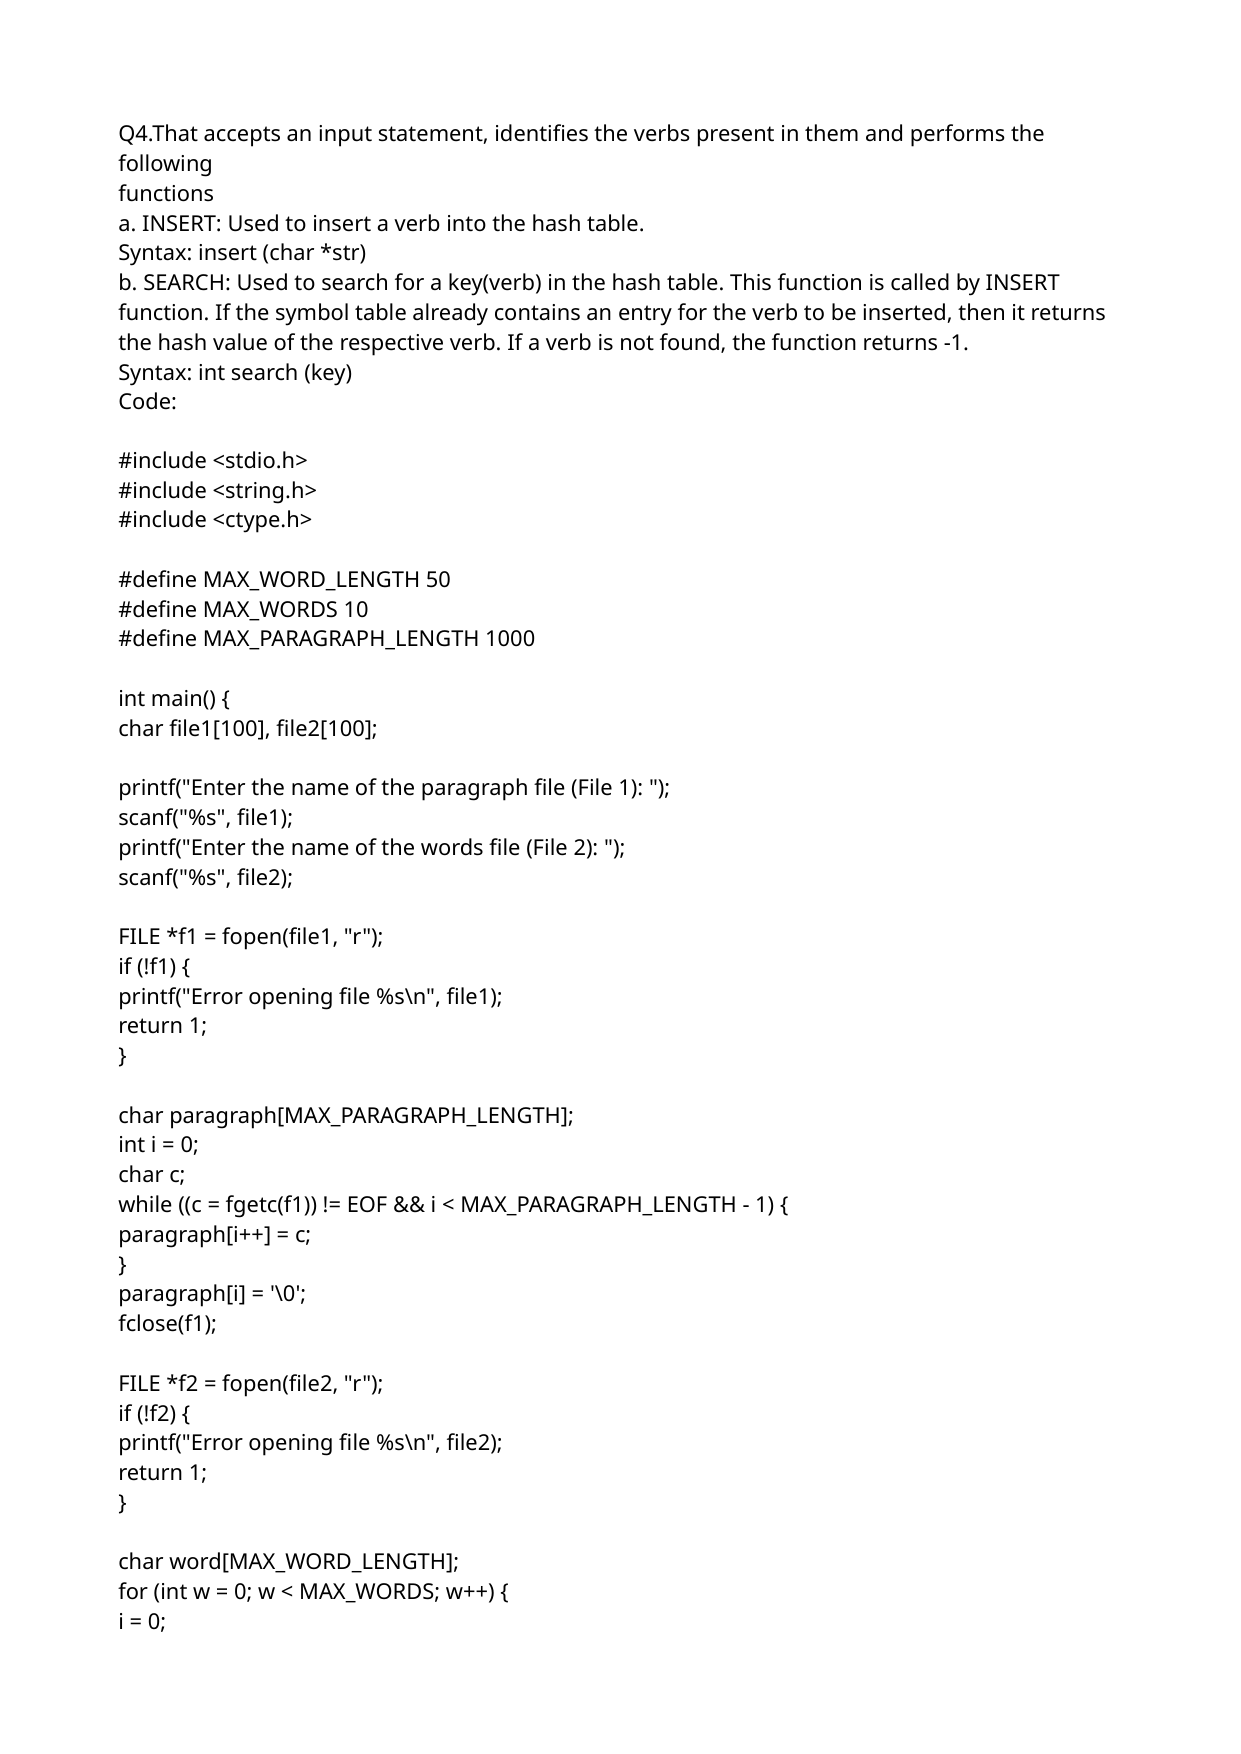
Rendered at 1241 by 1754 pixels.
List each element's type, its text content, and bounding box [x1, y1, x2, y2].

text char word[MAX_WORD_LENGTH]; [118, 1546, 1122, 1576]
text char c; [118, 1159, 1122, 1189]
text } [118, 1249, 1122, 1278]
text FILE *f1 = fopen(file1, "r"); [118, 921, 1122, 951]
text return 1; [118, 1010, 1122, 1040]
text i = 0; [118, 1606, 1122, 1636]
text b. SEARCH: Used to search for a key(verb) in the hash table. This function is called by INSERT [118, 267, 1122, 297]
text scanf("%s", file2); [118, 862, 1122, 891]
text printf("Enter the name of the paragraph file (File 1): "); [118, 772, 1122, 802]
text char paragraph[MAX_PARAGRAPH_LENGTH]; [118, 1100, 1122, 1129]
text while ((c = fgetc(f1)) != EOF && i < MAX_PARAGRAPH_LENGTH - 1) { [118, 1189, 1122, 1219]
text #define MAX_WORD_LENGTH 50 [118, 564, 1122, 594]
text fclose(f1); [118, 1308, 1122, 1338]
text printf("Error opening file %s\n", file1); [118, 981, 1122, 1010]
text if (!f1) { [118, 951, 1122, 981]
text printf("Enter the name of the words file (File 2): "); [118, 832, 1122, 862]
text #include <stdio.h> [118, 445, 1122, 474]
text Code: [118, 386, 1122, 416]
text #include <ctype.h> [118, 504, 1122, 534]
text int i = 0; [118, 1129, 1122, 1159]
text functions [118, 178, 1122, 207]
text printf("Error opening file %s\n", file2); [118, 1427, 1122, 1457]
text Syntax: insert (char *str) [118, 237, 1122, 267]
text FILE *f2 = fopen(file2, "r"); [118, 1368, 1122, 1397]
text the hash value of the respective verb. If a verb is not found, the function returns -1. [118, 327, 1122, 356]
text #include <string.h> [118, 474, 1122, 504]
text } [118, 1487, 1122, 1517]
text a. INSERT: Used to insert a verb into the hash table. [118, 207, 1122, 237]
text paragraph[i] = '\0'; [118, 1278, 1122, 1308]
text #define MAX_PARAGRAPH_LENGTH 1000 [118, 623, 1122, 653]
text for (int w = 0; w < MAX_WORDS; w++) { [118, 1576, 1122, 1606]
text paragraph[i++] = c; [118, 1219, 1122, 1249]
text scanf("%s", file1); [118, 802, 1122, 832]
text if (!f2) { [118, 1397, 1122, 1427]
text char file1[100], file2[100]; [118, 713, 1122, 742]
text #define MAX_WORDS 10 [118, 594, 1122, 623]
text int main() { [118, 683, 1122, 713]
text return 1; [118, 1457, 1122, 1487]
text function. If the symbol table already contains an entry for the verb to be inserted, then it returns [118, 297, 1122, 327]
text Syntax: int search (key) [118, 356, 1122, 386]
text Q4.That accepts an input statement, identifies the verbs present in them and performs the following [118, 118, 1122, 178]
text } [118, 1040, 1122, 1070]
